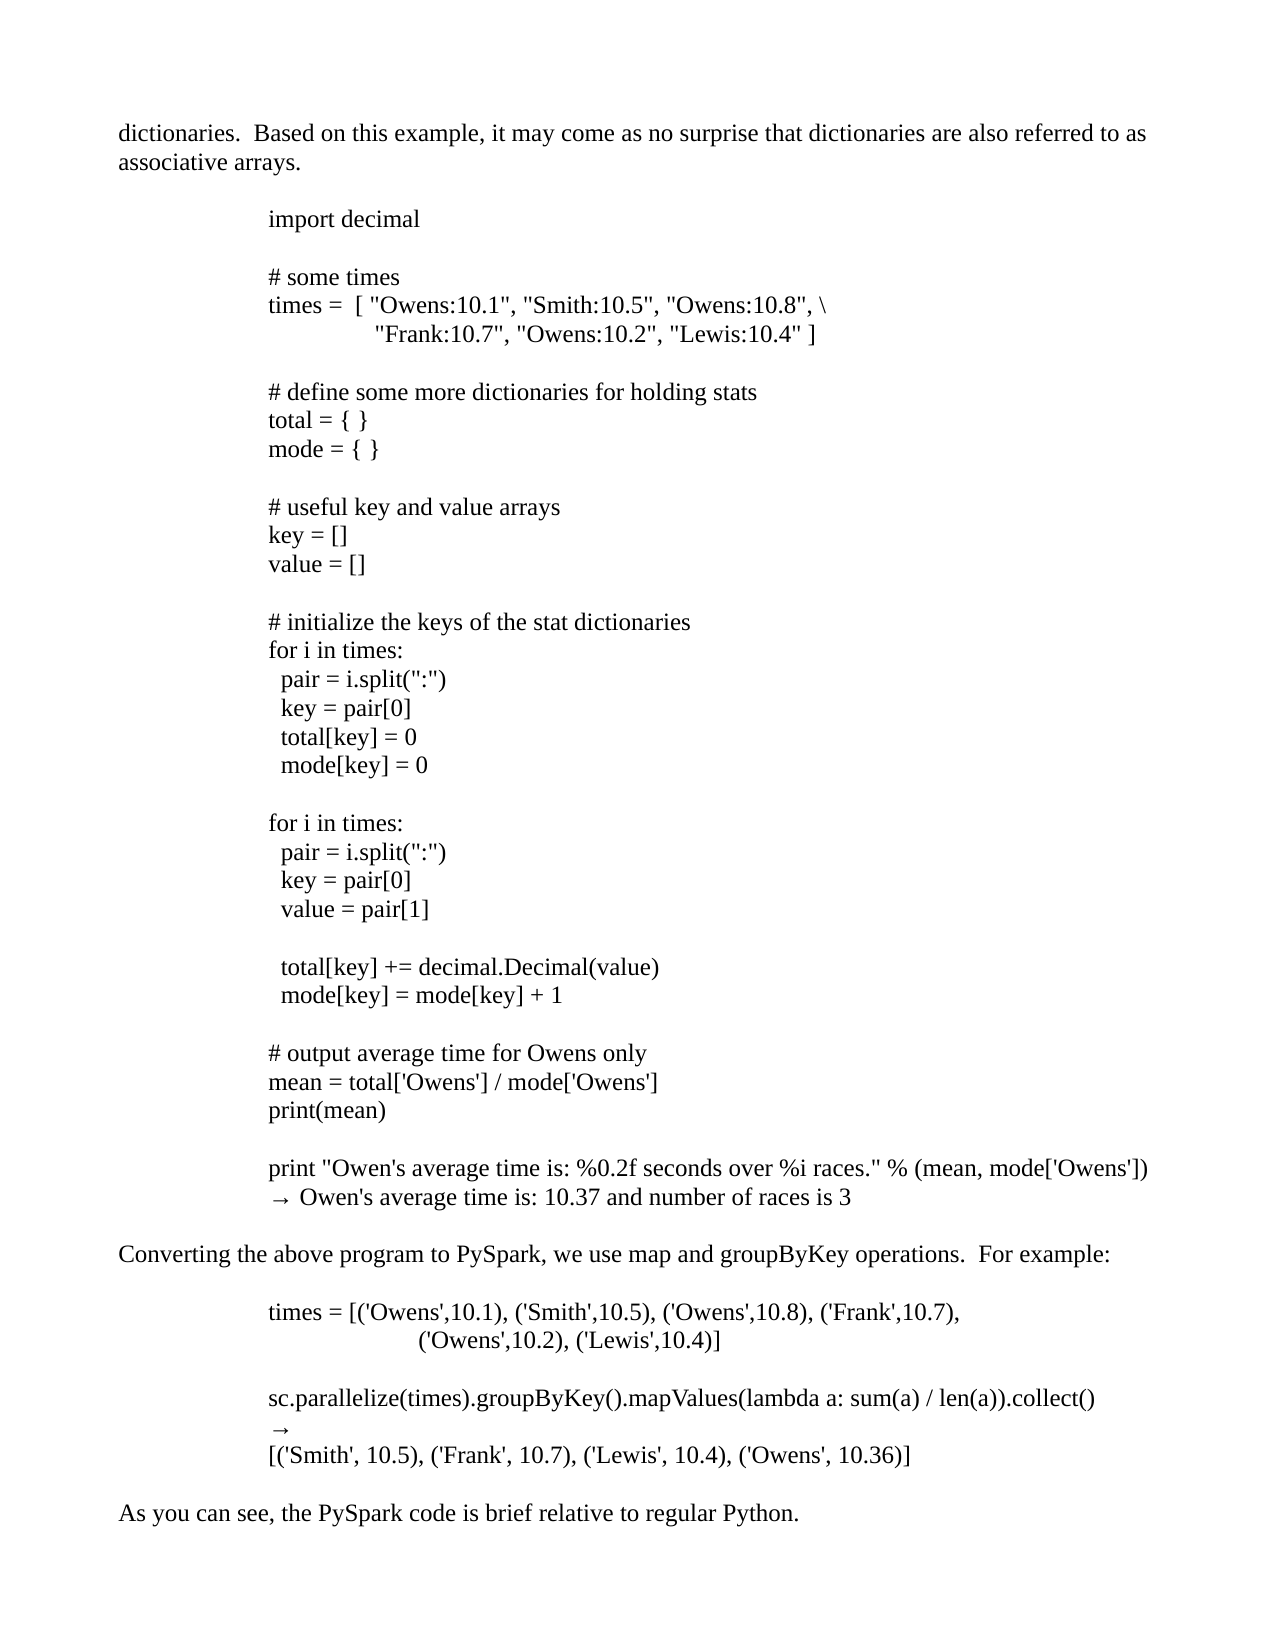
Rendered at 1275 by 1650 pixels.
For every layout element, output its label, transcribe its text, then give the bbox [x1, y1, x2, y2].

text value = [] [118, 549, 1157, 578]
text pair = i.split(":") [118, 664, 1157, 693]
text pair = i.split(":") [118, 837, 1157, 866]
text # define some more dictionaries for holding stats [118, 377, 1157, 406]
text key = pair[0] [118, 693, 1157, 722]
text # output average time for Owens only [118, 1038, 1157, 1067]
text # initialize the keys of the stat dictionaries [118, 607, 1157, 636]
text As you can see, the PySpark code is brief relative to regular Python. [118, 1498, 1157, 1527]
text "Frank:10.7", "Owens:10.2", "Lewis:10.4" ] [118, 319, 1157, 348]
text key = pair[0] [118, 866, 1157, 894]
text import decimal [118, 204, 1157, 233]
text → [118, 1412, 1157, 1441]
text → Owen's average time is: 10.37 and number of races is 3 [118, 1182, 1157, 1211]
text print "Owen's average time is: %0.2f seconds over %i races." % (mean, mode['Owens']) [118, 1153, 1157, 1182]
text for i in times: [118, 808, 1157, 837]
text times = [('Owens',10.1), ('Smith',10.5), ('Owens',10.8), ('Frank',10.7), [118, 1297, 1157, 1326]
text ('Owens',10.2), ('Lewis',10.4)] [118, 1326, 1157, 1354]
text total[key] += decimal.Decimal(value) [118, 952, 1157, 981]
text [('Smith', 10.5), ('Frank', 10.7), ('Lewis', 10.4), ('Owens', 10.36)] [118, 1441, 1157, 1469]
text # useful key and value arrays [118, 492, 1157, 521]
text total[key] = 0 [118, 722, 1157, 751]
text value = pair[1] [118, 894, 1157, 923]
text key = [] [118, 521, 1157, 549]
text dictionaries. Based on this example, it may come as no surprise that dictionaries are also referred to as associative arrays. [118, 118, 1157, 176]
text for i in times: [118, 636, 1157, 664]
text times = [ "Owens:10.1", "Smith:10.5", "Owens:10.8", \ [118, 291, 1157, 319]
text print(mean) [118, 1096, 1157, 1124]
text mode[key] = 0 [118, 751, 1157, 779]
text Converting the above program to PySpark, we use map and groupByKey operations. For example: [118, 1239, 1157, 1268]
text mean = total['Owens'] / mode['Owens'] [118, 1067, 1157, 1096]
text mode[key] = mode[key] + 1 [118, 981, 1157, 1009]
text # some times [118, 262, 1157, 291]
text sc.parallelize(times).groupByKey().mapValues(lambda a: sum(a) / len(a)).collect() [118, 1383, 1157, 1412]
text mode = { } [118, 434, 1157, 463]
text total = { } [118, 406, 1157, 434]
